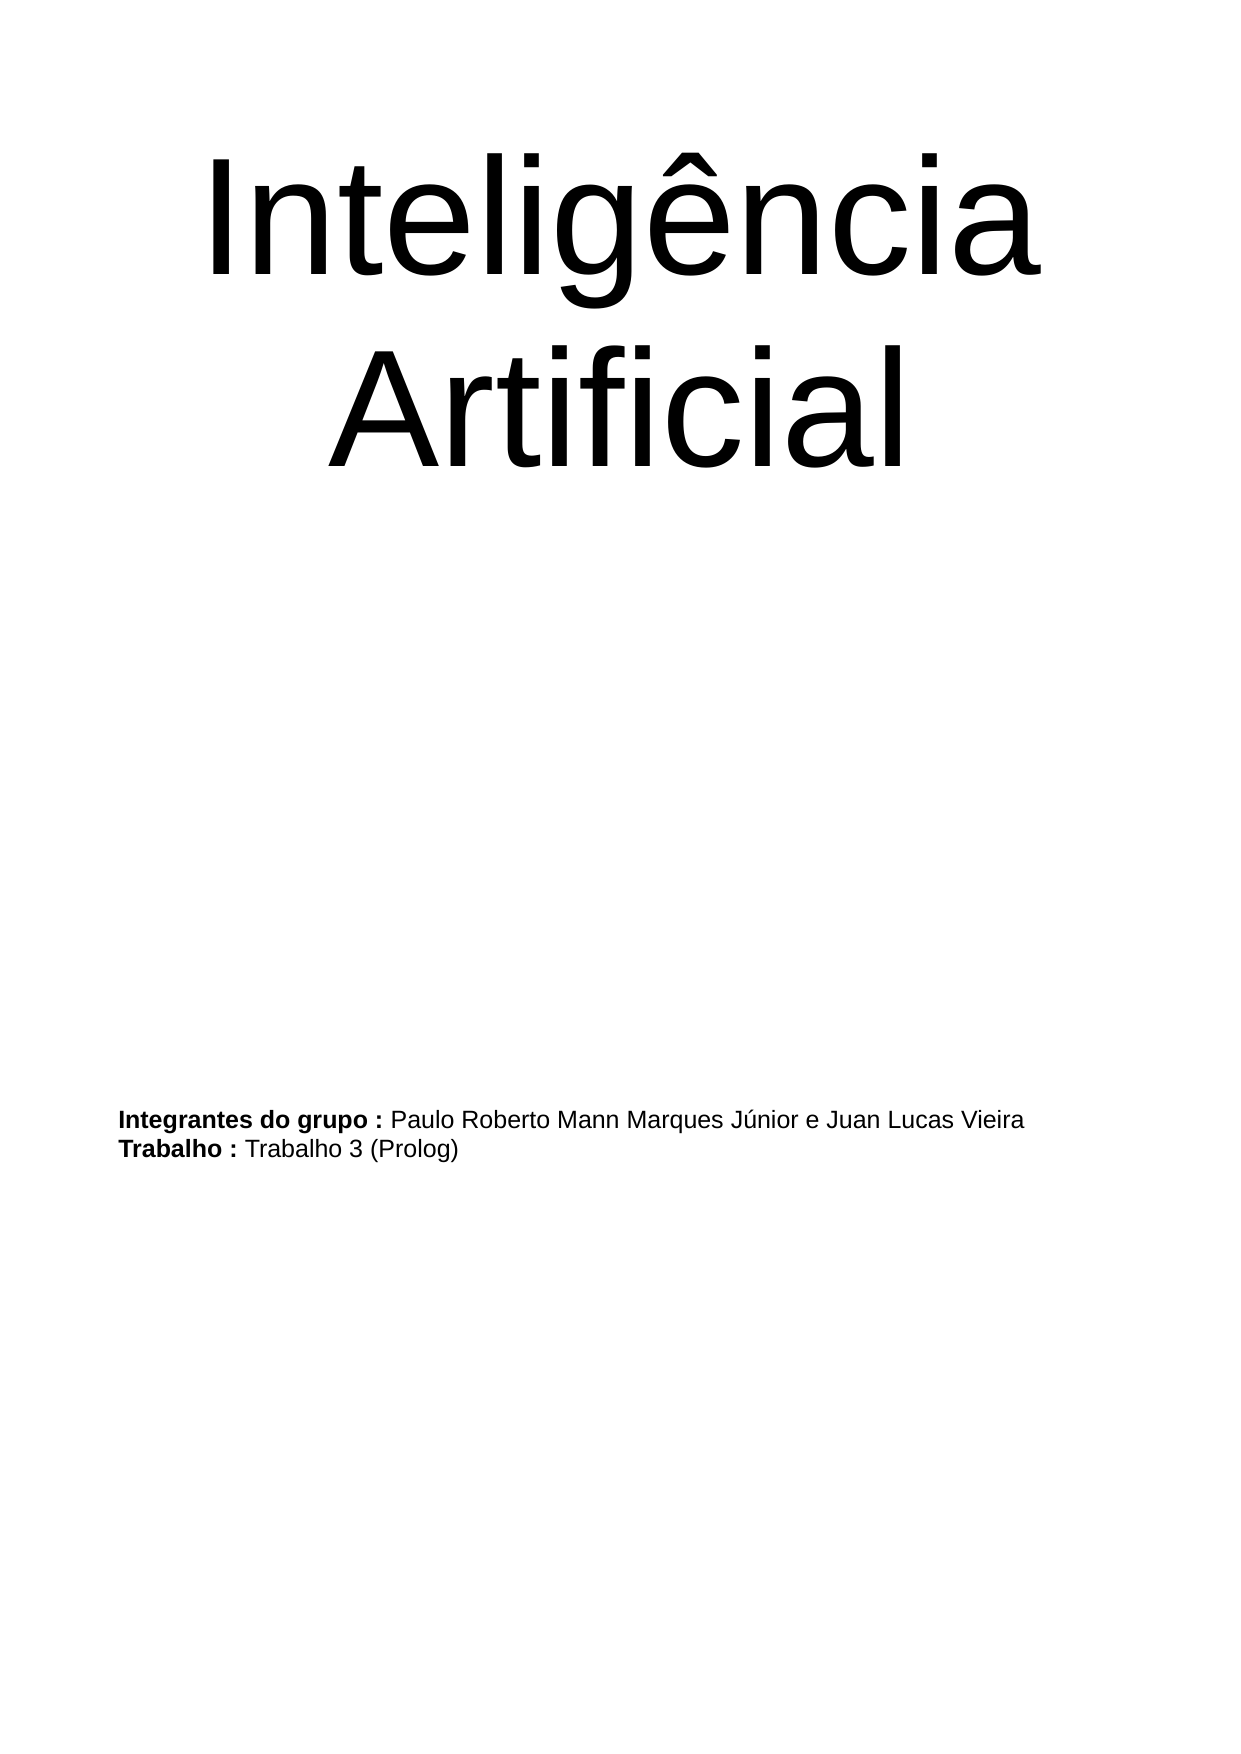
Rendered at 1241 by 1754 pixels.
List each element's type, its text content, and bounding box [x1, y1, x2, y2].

text Trabalho : Trabalho 3 (Prolog) [118, 1134, 1122, 1163]
text Integrantes do grupo : Paulo Roberto Mann Marques Júnior e Juan Lucas Vieira [118, 1105, 1122, 1134]
text Inteligência Artificial [118, 118, 1122, 501]
